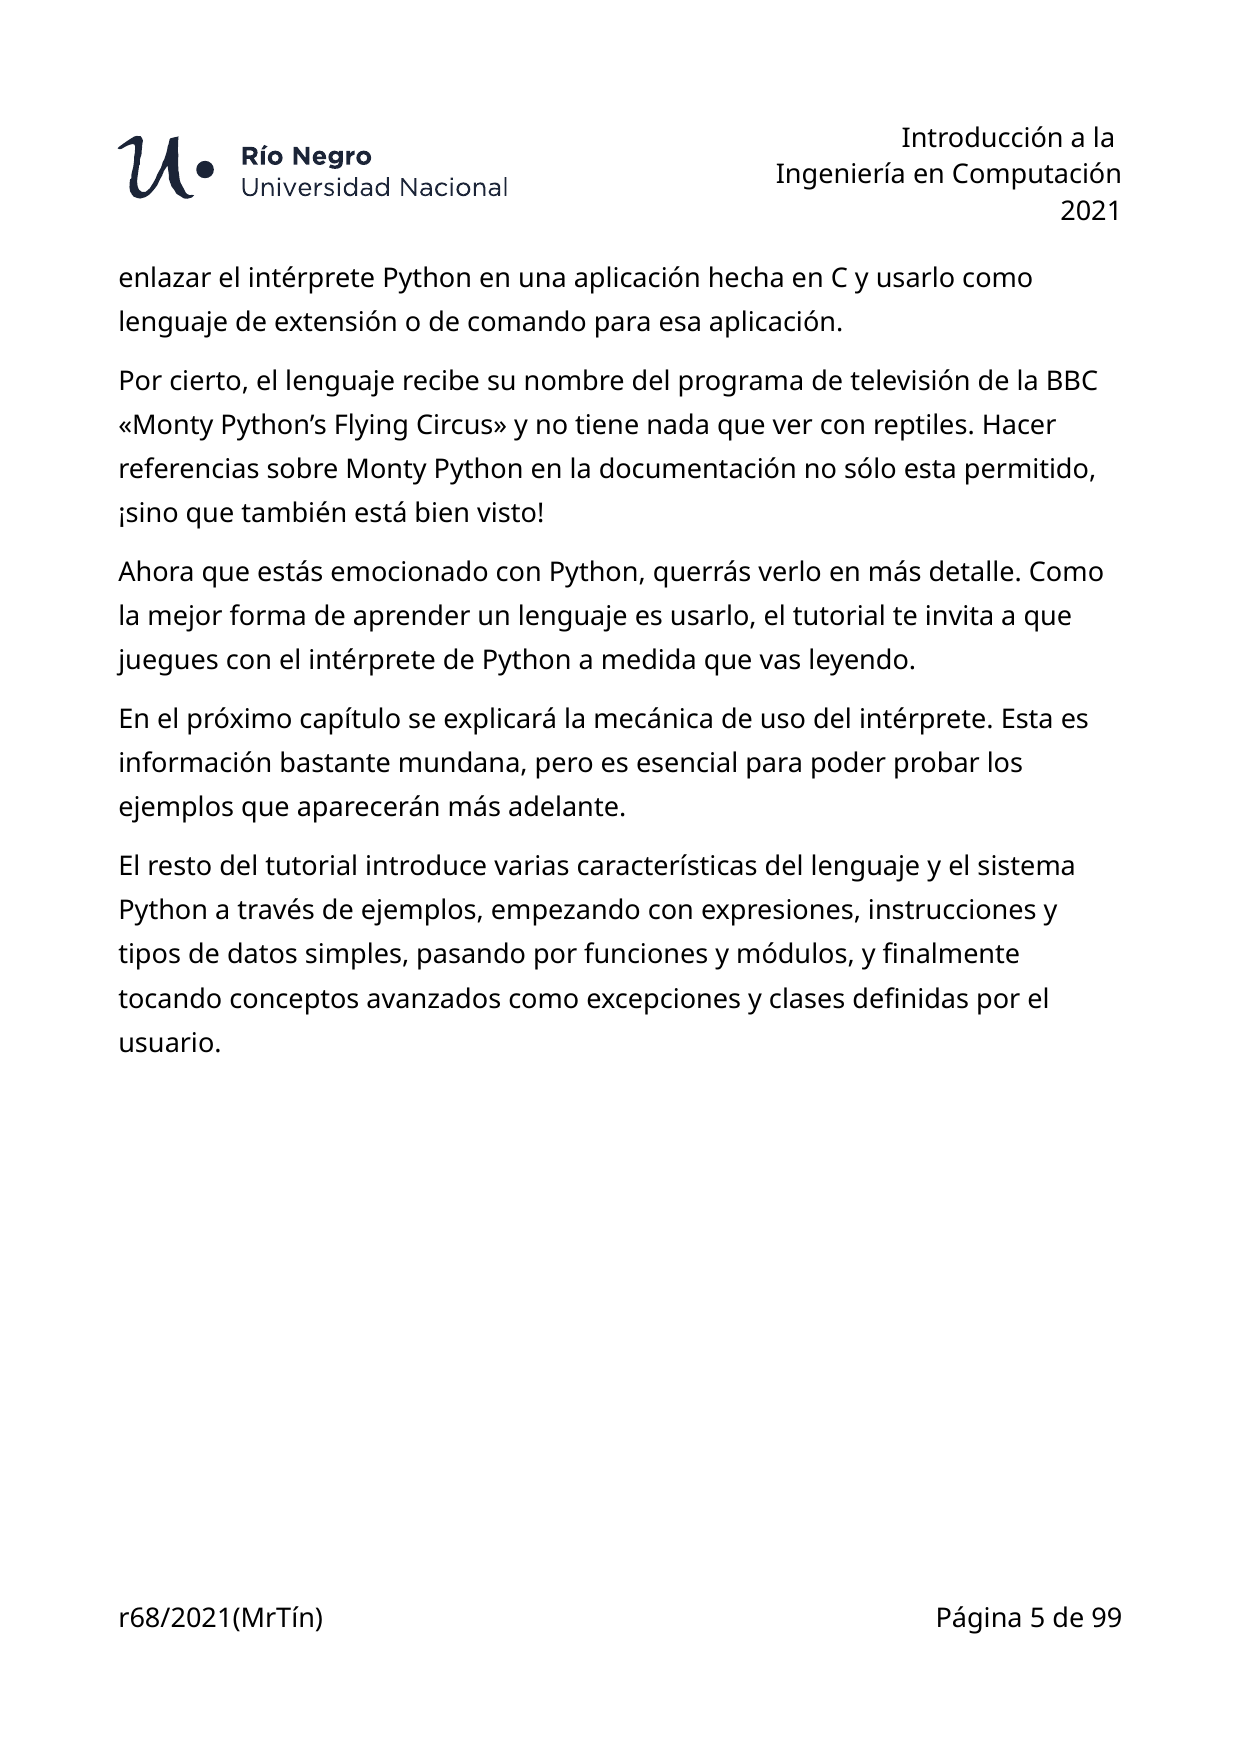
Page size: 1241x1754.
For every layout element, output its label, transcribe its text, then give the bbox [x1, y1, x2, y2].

text En el próximo capítulo se explicará la mecánica de uso del intérprete. Esta es información bastante mundana, pero es esencial para poder probar los ejemplos que aparecerán más adelante. [118, 699, 1122, 825]
text Por cierto, el lenguaje recibe su nombre del programa de televisión de la BBC «Monty Python’s Flying Circus» y no tiene nada que ver con reptiles. Hacer referencias sobre Monty Python en la documentación no sólo esta permitido, ¡sino que también está bien visto! [118, 361, 1122, 531]
text enlazar el intérprete Python en una aplicación hecha en C y usarlo como lenguaje de extensión o de comando para esa aplicación. [118, 258, 1122, 339]
text El resto del tutorial introduce varias características del lenguaje y el sistema Python a través de ejemplos, empezando con expresiones, instrucciones y tipos de datos simples, pasando por funciones y módulos, y finalmente tocando conceptos avanzados como excepciones y clases definidas por el usuario. [118, 847, 1122, 1060]
text Ahora que estás emocionado con Python, querrás verlo en más detalle. Como la mejor forma de aprender un lenguaje es usarlo, el tutorial te invita a que juegues con el intérprete de Python a medida que vas leyendo. [118, 552, 1122, 678]
